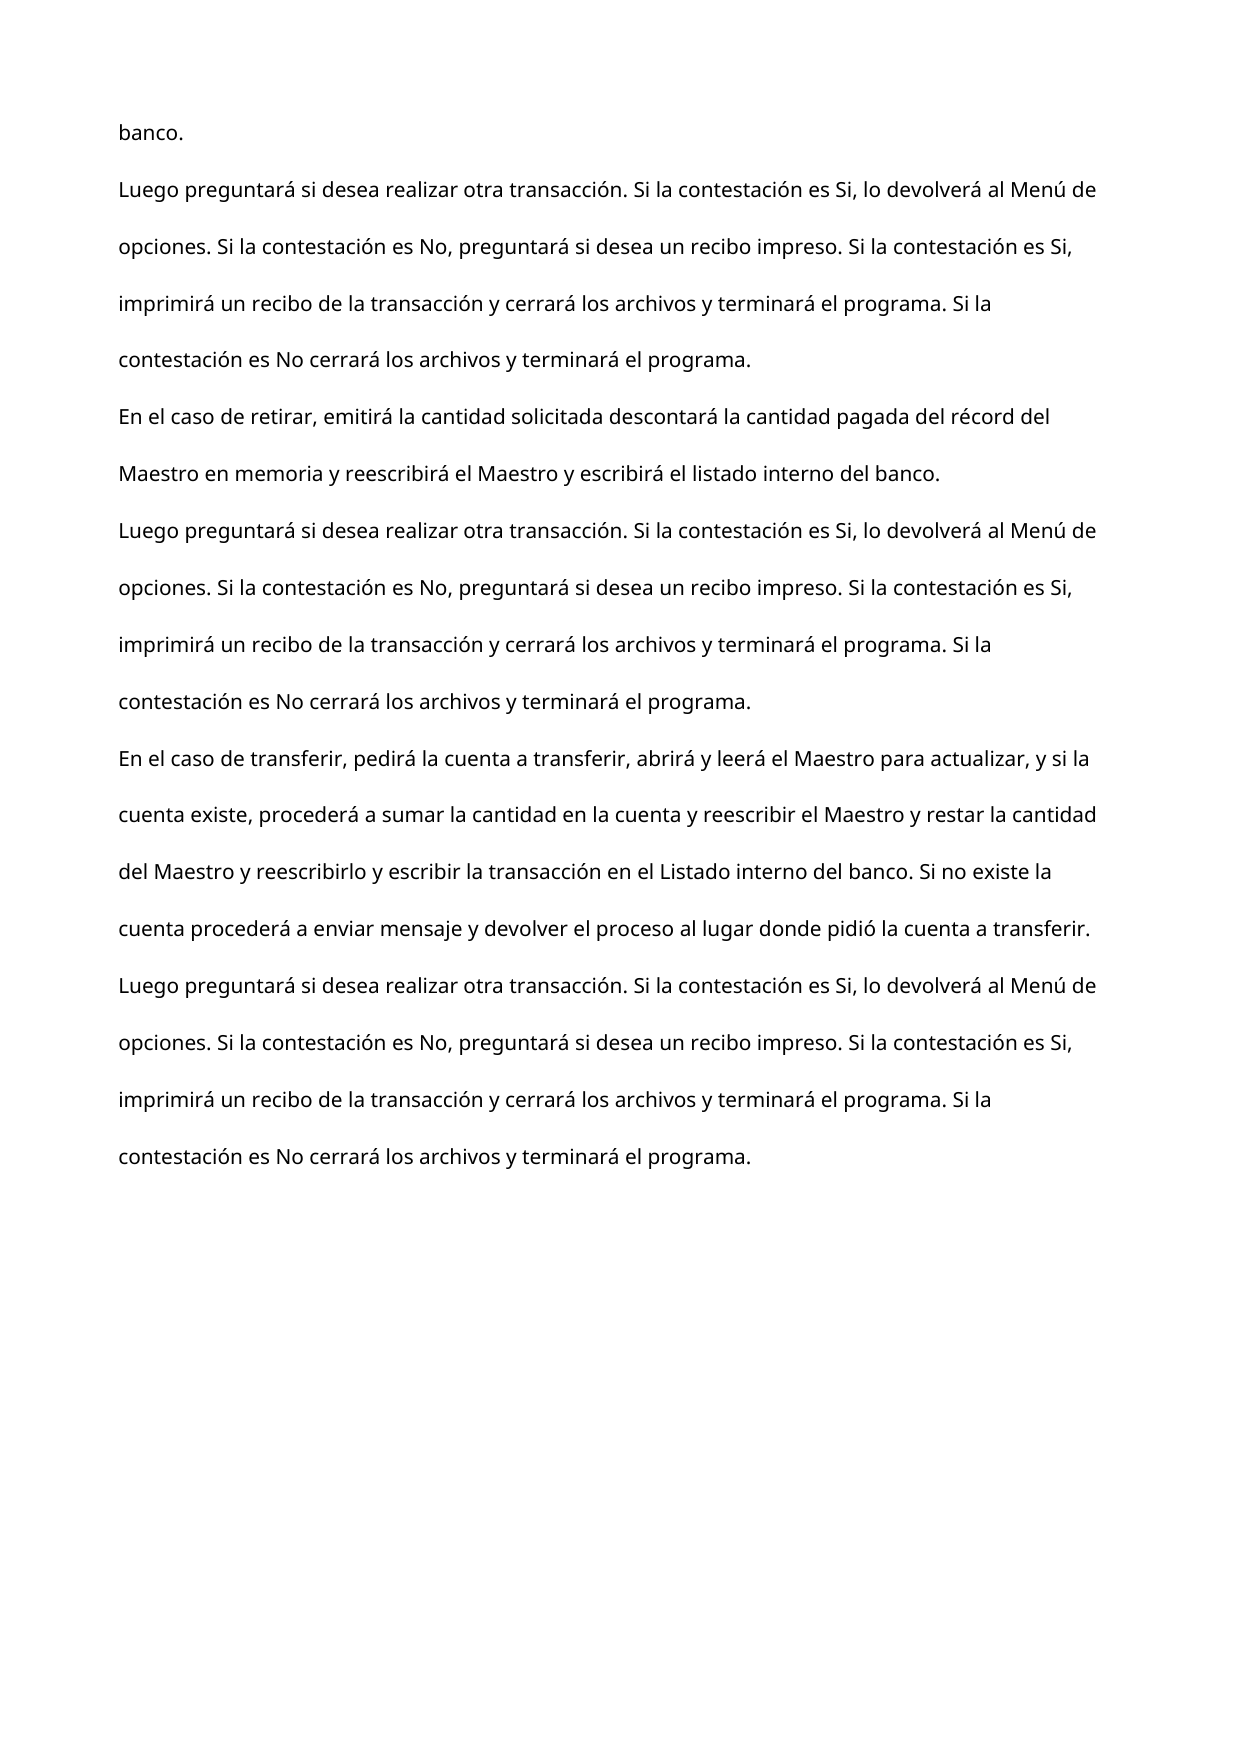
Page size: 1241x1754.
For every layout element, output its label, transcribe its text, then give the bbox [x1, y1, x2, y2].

text banco. [118, 118, 1122, 147]
text En el caso de transferir, pedirá la cuenta a transferir, abrirá y leerá el Maestro para actualizar, y si la cuenta existe, procederá a sumar la cantidad en la cuenta y reescribir el Maestro y restar la cantidad del Maestro y reescribirlo y escribir la transacción en el Listado interno del banco. Si no existe la cuenta procederá a enviar mensaje y devolver el proceso al lugar donde pidió la cuenta a transferir. [118, 744, 1122, 943]
text Luego preguntará si desea realizar otra transacción. Si la contestación es Si, lo devolverá al Menú de opciones. Si la contestación es No, preguntará si desea un recibo impreso. Si la contestación es Si, imprimirá un recibo de la transacción y cerrará los archivos y terminará el programa. Si la contestación es No cerrará los archivos y terminará el programa. [118, 516, 1122, 715]
text En el caso de retirar, emitirá la cantidad solicitada descontará la cantidad pagada del récord del Maestro en memoria y reescribirá el Maestro y escribirá el listado interno del banco. [118, 402, 1122, 488]
text Luego preguntará si desea realizar otra transacción. Si la contestación es Si, lo devolverá al Menú de opciones. Si la contestación es No, preguntará si desea un recibo impreso. Si la contestación es Si, imprimirá un recibo de la transacción y cerrará los archivos y terminará el programa. Si la contestación es No cerrará los archivos y terminará el programa. [118, 971, 1122, 1170]
text Luego preguntará si desea realizar otra transacción. Si la contestación es Si, lo devolverá al Menú de opciones. Si la contestación es No, preguntará si desea un recibo impreso. Si la contestación es Si, imprimirá un recibo de la transacción y cerrará los archivos y terminará el programa. Si la contestación es No cerrará los archivos y terminará el programa. [118, 175, 1122, 374]
